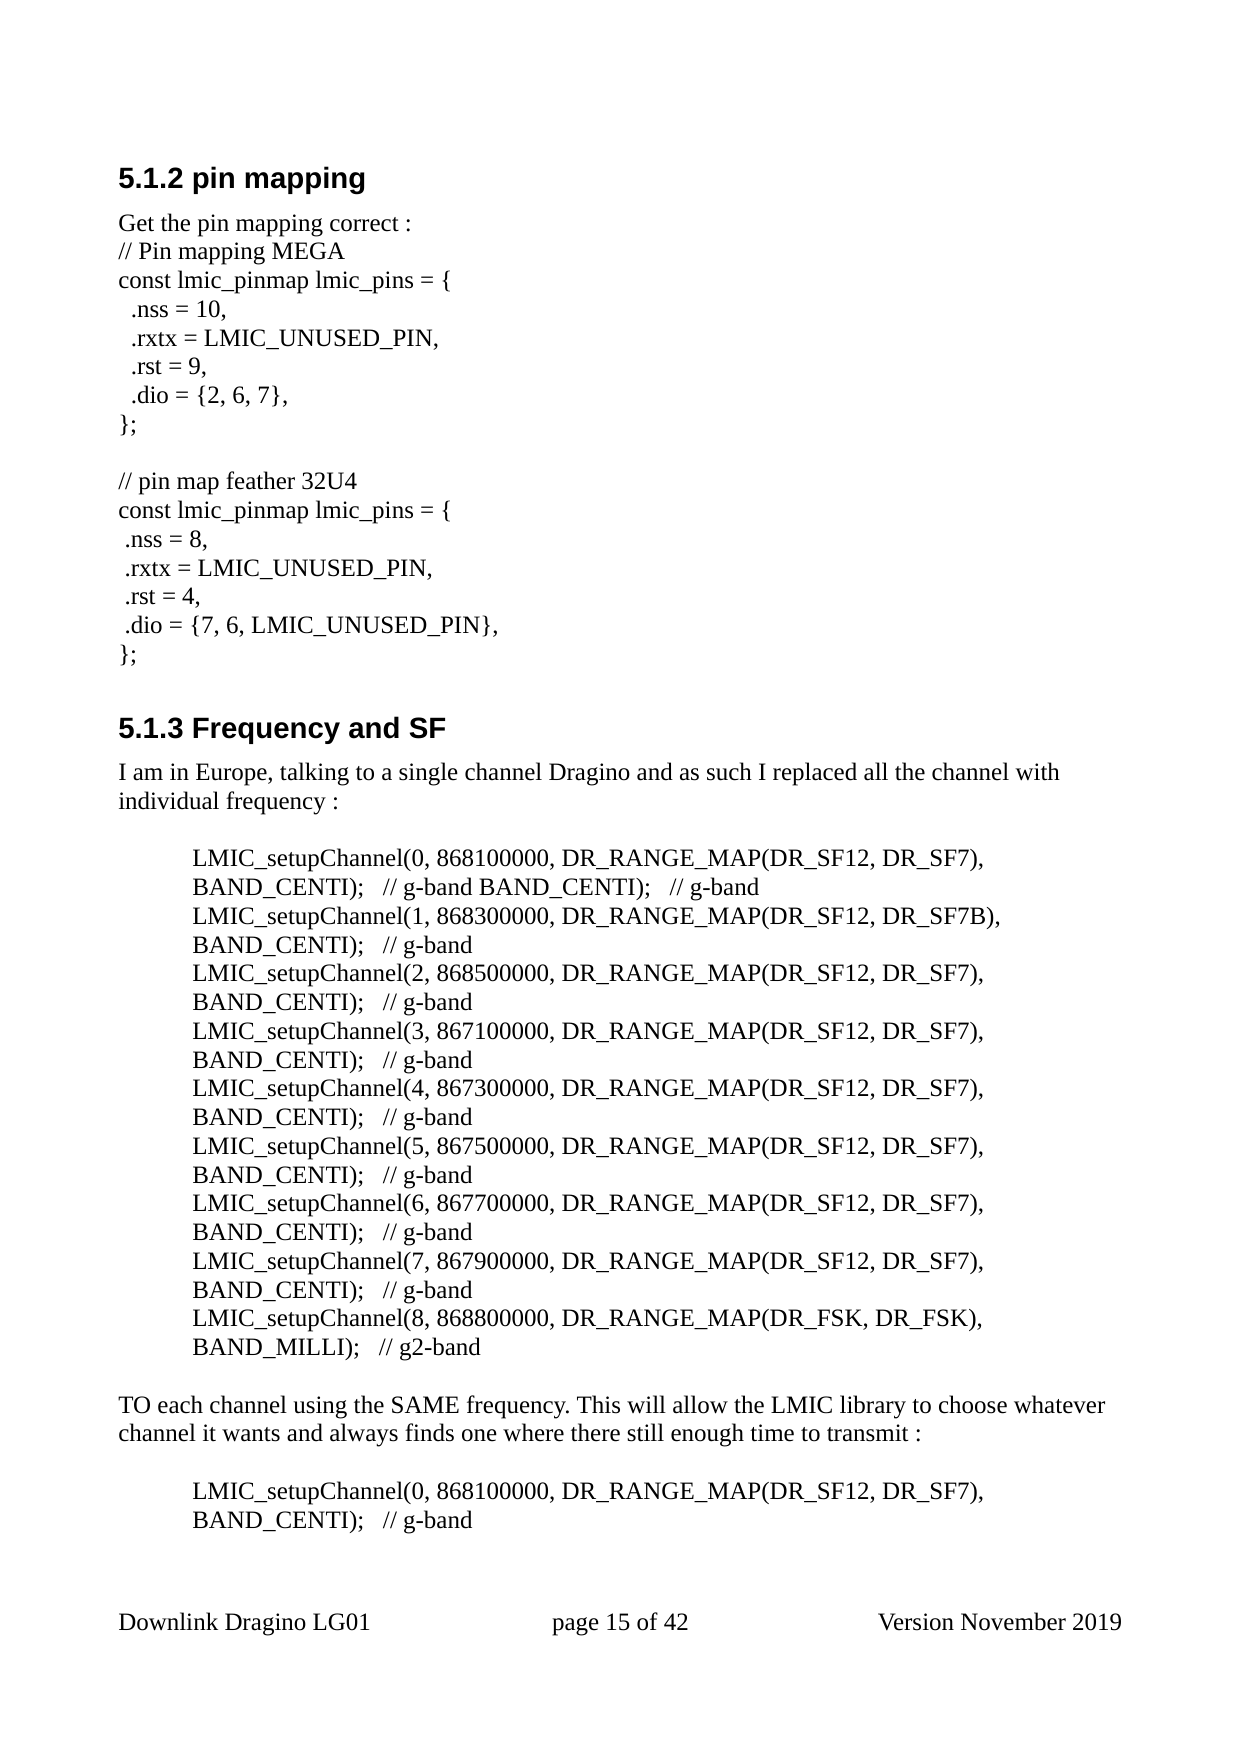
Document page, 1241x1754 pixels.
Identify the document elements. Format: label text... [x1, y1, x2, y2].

text .dio = {7, 6, LMIC_UNUSED_PIN}, [118, 610, 1122, 639]
text .nss = 8, [118, 524, 1122, 553]
text const lmic_pinmap lmic_pins = { [118, 495, 1122, 524]
text LMIC_setupChannel(3, 867100000, DR_RANGE_MAP(DR_SF12, DR_SF7), BAND_CENTI); // g-band [192, 1016, 1122, 1073]
text TO each channel using the SAME frequency. This will allow the LMIC library to choose whatever channel it wants and always finds one where there still enough time to transmit : [118, 1390, 1122, 1447]
text .rxtx = LMIC_UNUSED_PIN, [118, 323, 1122, 351]
text }; [118, 409, 1122, 438]
text LMIC_setupChannel(4, 867300000, DR_RANGE_MAP(DR_SF12, DR_SF7), BAND_CENTI); // g-band [192, 1073, 1122, 1131]
text LMIC_setupChannel(1, 868300000, DR_RANGE_MAP(DR_SF12, DR_SF7B), BAND_CENTI); // g-band [192, 901, 1122, 958]
text // Pin mapping MEGA [118, 236, 1122, 265]
text // pin map feather 32U4 [118, 466, 1122, 495]
text Get the pin mapping correct : [118, 208, 1122, 236]
text const lmic_pinmap lmic_pins = { [118, 265, 1122, 294]
text LMIC_setupChannel(0, 868100000, DR_RANGE_MAP(DR_SF12, DR_SF7), [192, 843, 1122, 872]
subtitle 5.1.2 pin mapping [118, 161, 1122, 195]
text .rst = 9, [118, 351, 1122, 380]
text LMIC_setupChannel(7, 867900000, DR_RANGE_MAP(DR_SF12, DR_SF7), BAND_CENTI); // g-band [192, 1246, 1122, 1303]
text }; [118, 639, 1122, 668]
text LMIC_setupChannel(0, 868100000, DR_RANGE_MAP(DR_SF12, DR_SF7), BAND_CENTI); // g-band [192, 1476, 1122, 1533]
text LMIC_setupChannel(5, 867500000, DR_RANGE_MAP(DR_SF12, DR_SF7), BAND_CENTI); // g-band [192, 1131, 1122, 1188]
text .rxtx = LMIC_UNUSED_PIN, [118, 553, 1122, 581]
text I am in Europe, talking to a single channel Dragino and as such I replaced all the channel with individual frequency : [118, 757, 1122, 815]
subtitle 5.1.3 Frequency and SF [118, 711, 1122, 745]
text LMIC_setupChannel(6, 867700000, DR_RANGE_MAP(DR_SF12, DR_SF7), BAND_CENTI); // g-band [192, 1188, 1122, 1246]
text .rst = 4, [118, 581, 1122, 610]
text BAND_CENTI); // g-band BAND_CENTI); // g-band [192, 872, 1122, 901]
text .nss = 10, [118, 294, 1122, 323]
text LMIC_setupChannel(2, 868500000, DR_RANGE_MAP(DR_SF12, DR_SF7), BAND_CENTI); // g-band [192, 958, 1122, 1016]
text LMIC_setupChannel(8, 868800000, DR_RANGE_MAP(DR_FSK, DR_FSK), BAND_MILLI); // g2-band [192, 1303, 1122, 1361]
text .dio = {2, 6, 7}, [118, 380, 1122, 409]
